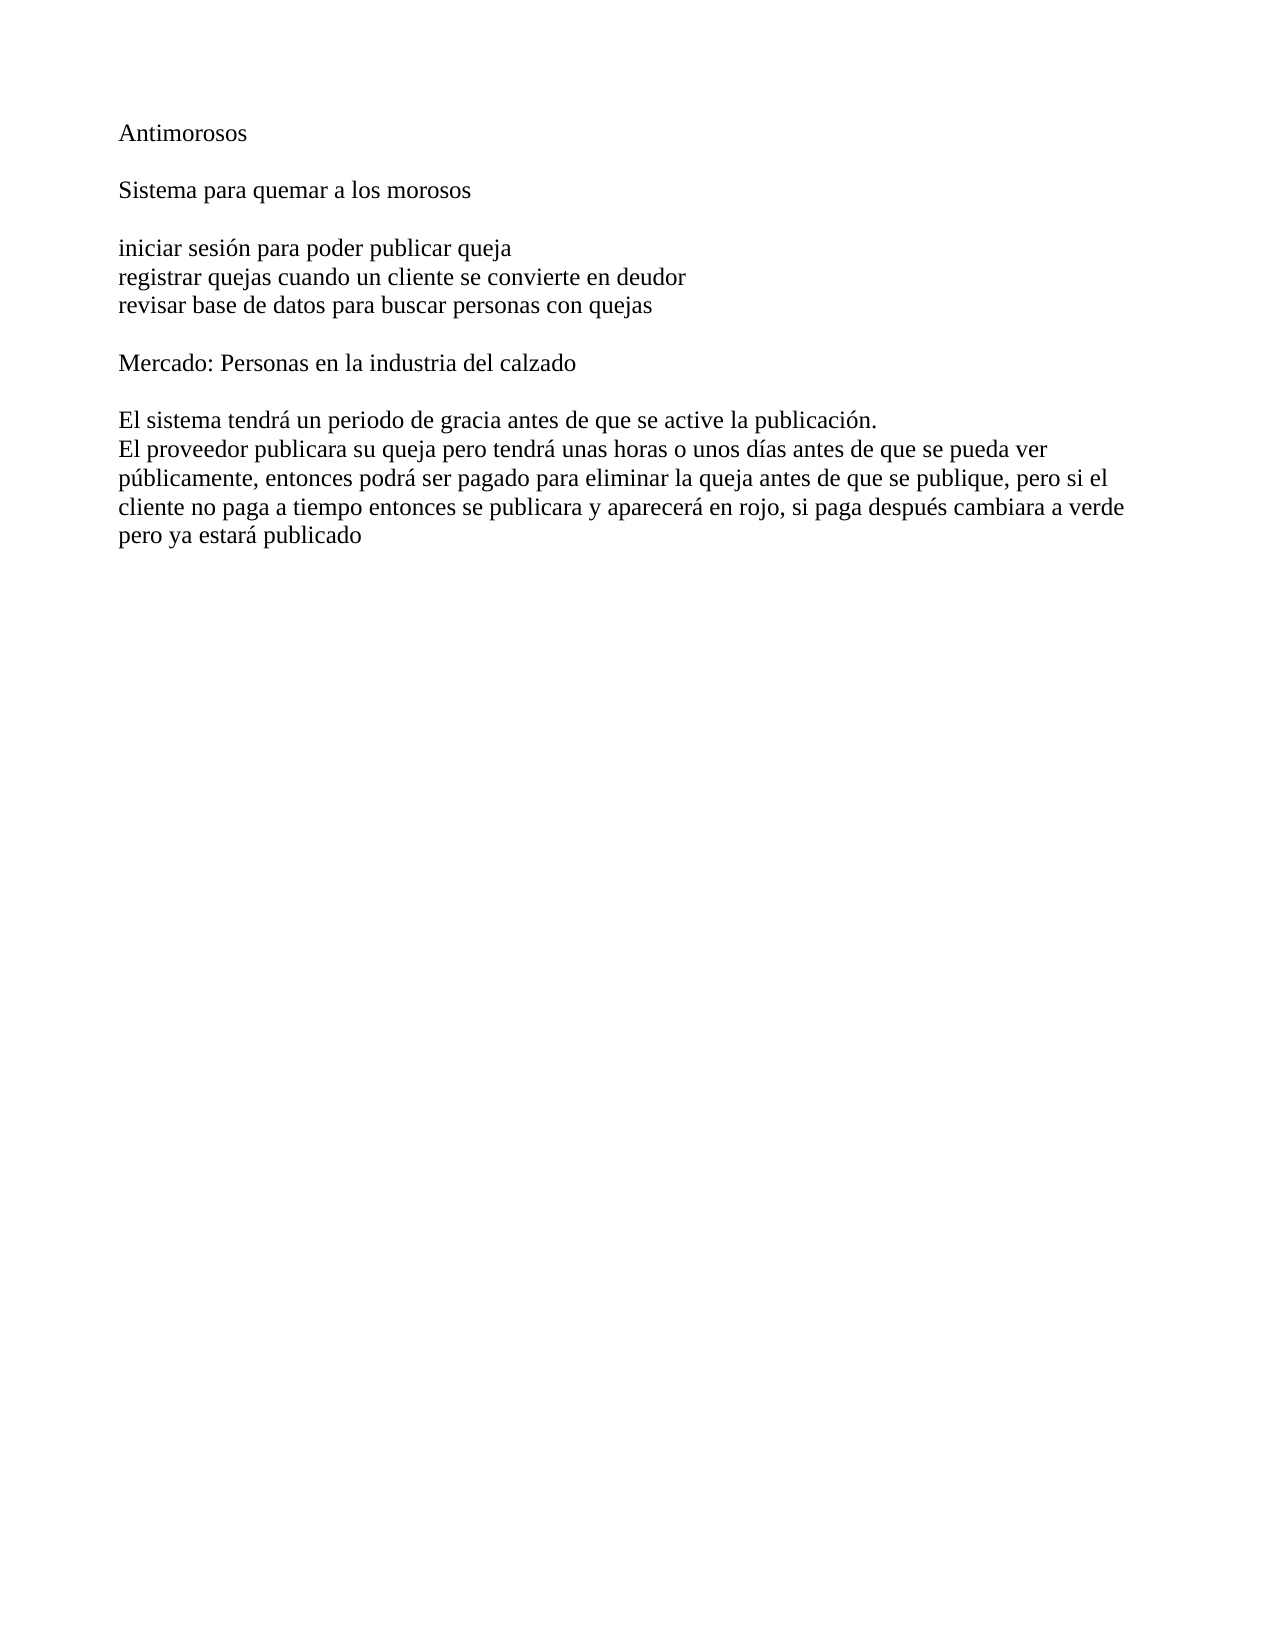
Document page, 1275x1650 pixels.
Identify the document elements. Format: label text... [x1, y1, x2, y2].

text Antimorosos [118, 118, 1157, 147]
text Mercado: Personas en la industria del calzado [118, 348, 1157, 377]
text registrar quejas cuando un cliente se convierte en deudor [118, 262, 1157, 291]
text El proveedor publicara su queja pero tendrá unas horas o unos días antes de que se pueda ver públicamente, entonces podrá ser pagado para eliminar la queja antes de que se publique, pero si el cliente no paga a tiempo entonces se publicara y aparecerá en rojo, si paga después cambiara a verde pero ya estará publicado [118, 434, 1157, 549]
text revisar base de datos para buscar personas con quejas [118, 291, 1157, 319]
text iniciar sesión para poder publicar queja [118, 233, 1157, 262]
text Sistema para quemar a los morosos [118, 176, 1157, 204]
text El sistema tendrá un periodo de gracia antes de que se active la publicación. [118, 406, 1157, 434]
